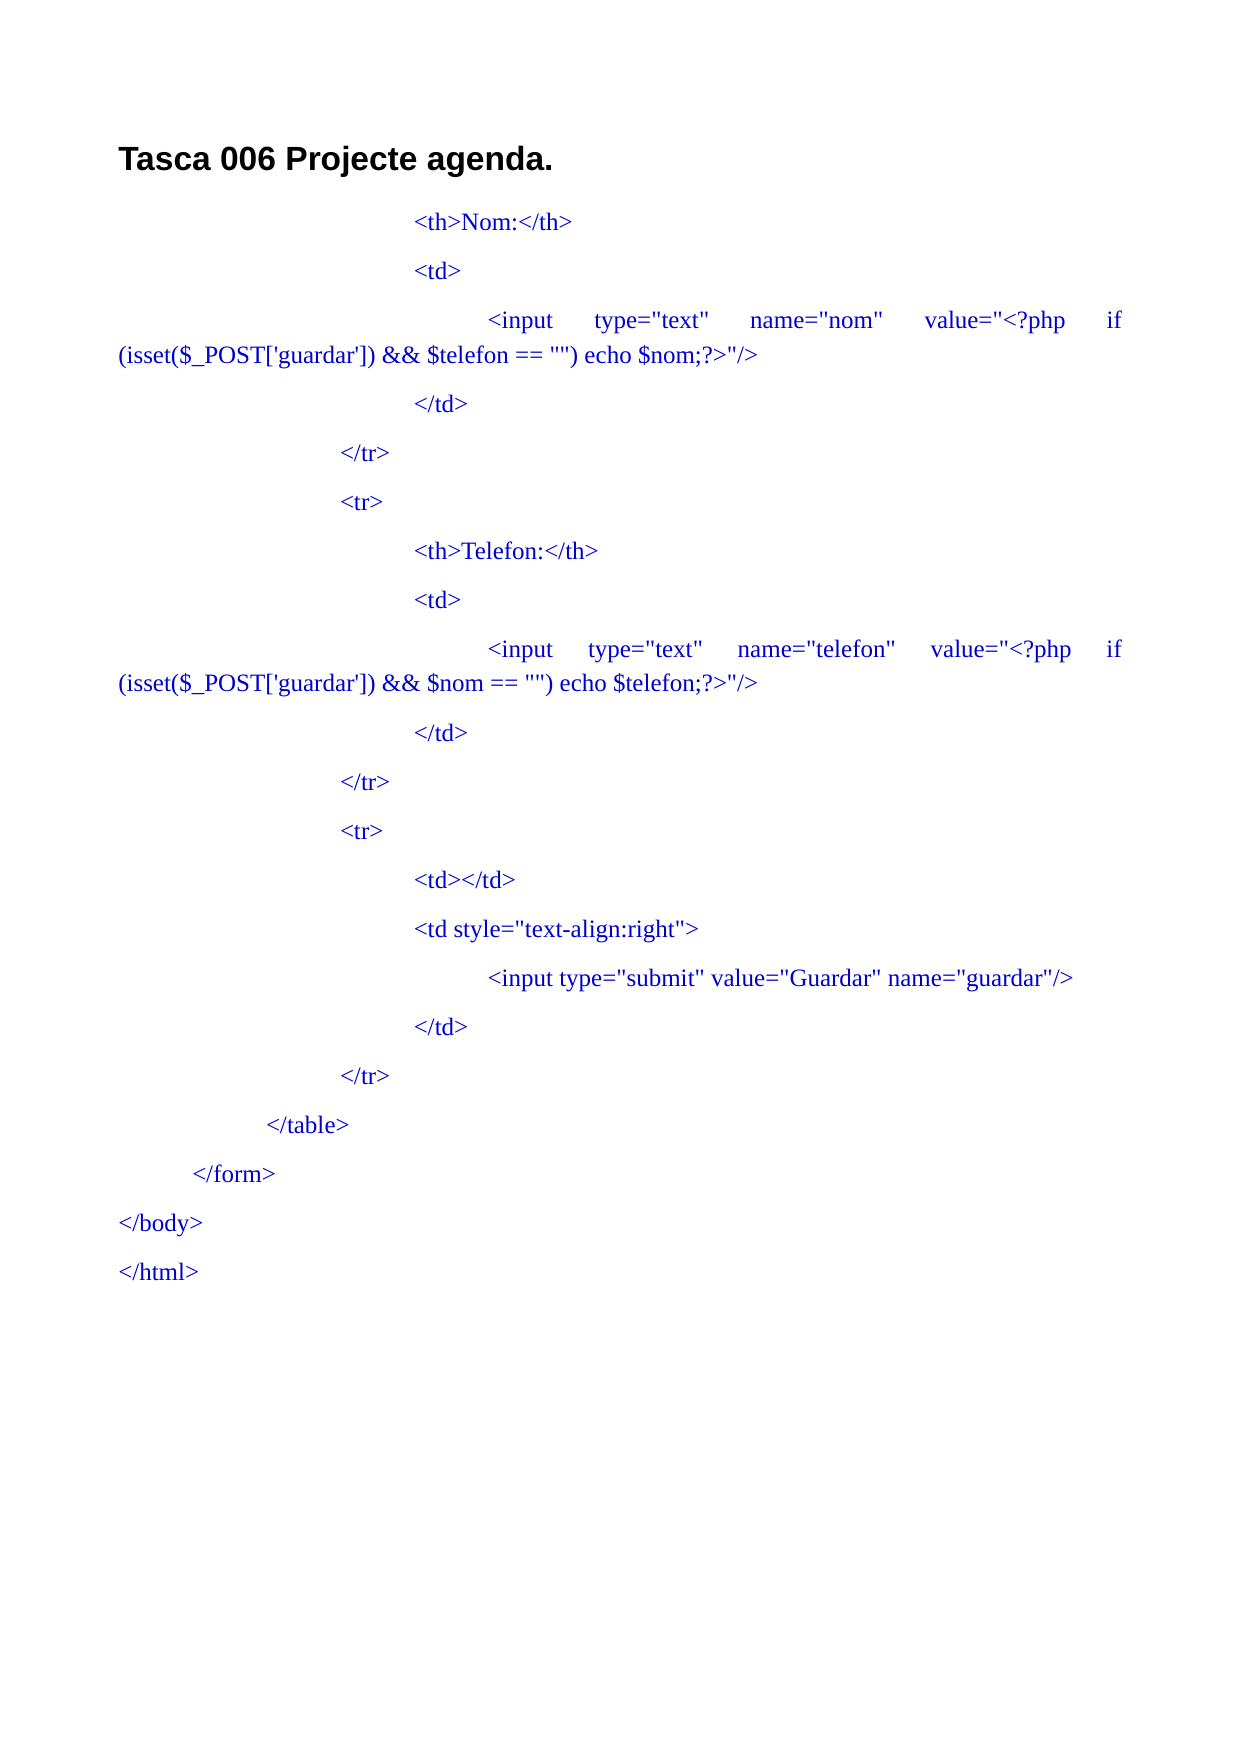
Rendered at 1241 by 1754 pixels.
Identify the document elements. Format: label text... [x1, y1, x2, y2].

text <tr> [118, 487, 1122, 516]
text <th>Telefon:</th> [118, 536, 1122, 565]
text <th>Nom:</th> [118, 207, 1122, 236]
text </td> [118, 1012, 1122, 1041]
text </td> [118, 389, 1122, 417]
text <input type="text" name="nom" value="<?php if (isset($_POST['guardar']) && $telefon == "") echo $nom;?>"/> [118, 305, 1122, 368]
text <td> [118, 256, 1122, 285]
text <tr> [118, 816, 1122, 844]
text </form> [118, 1159, 1122, 1188]
text </table> [118, 1110, 1122, 1139]
text <input type="submit" value="Guardar" name="guardar"/> [118, 963, 1122, 992]
text <td style="text-align:right"> [118, 914, 1122, 943]
text </body> [118, 1208, 1122, 1237]
text <td> [118, 585, 1122, 614]
text <td></td> [118, 865, 1122, 893]
text </tr> [118, 1061, 1122, 1090]
text </tr> [118, 767, 1122, 795]
text </tr> [118, 438, 1122, 467]
text </td> [118, 718, 1122, 746]
text </html> [118, 1257, 1122, 1286]
text <input type="text" name="telefon" value="<?php if (isset($_POST['guardar']) && $nom == "") echo $telefon;?>"/> [118, 634, 1122, 697]
